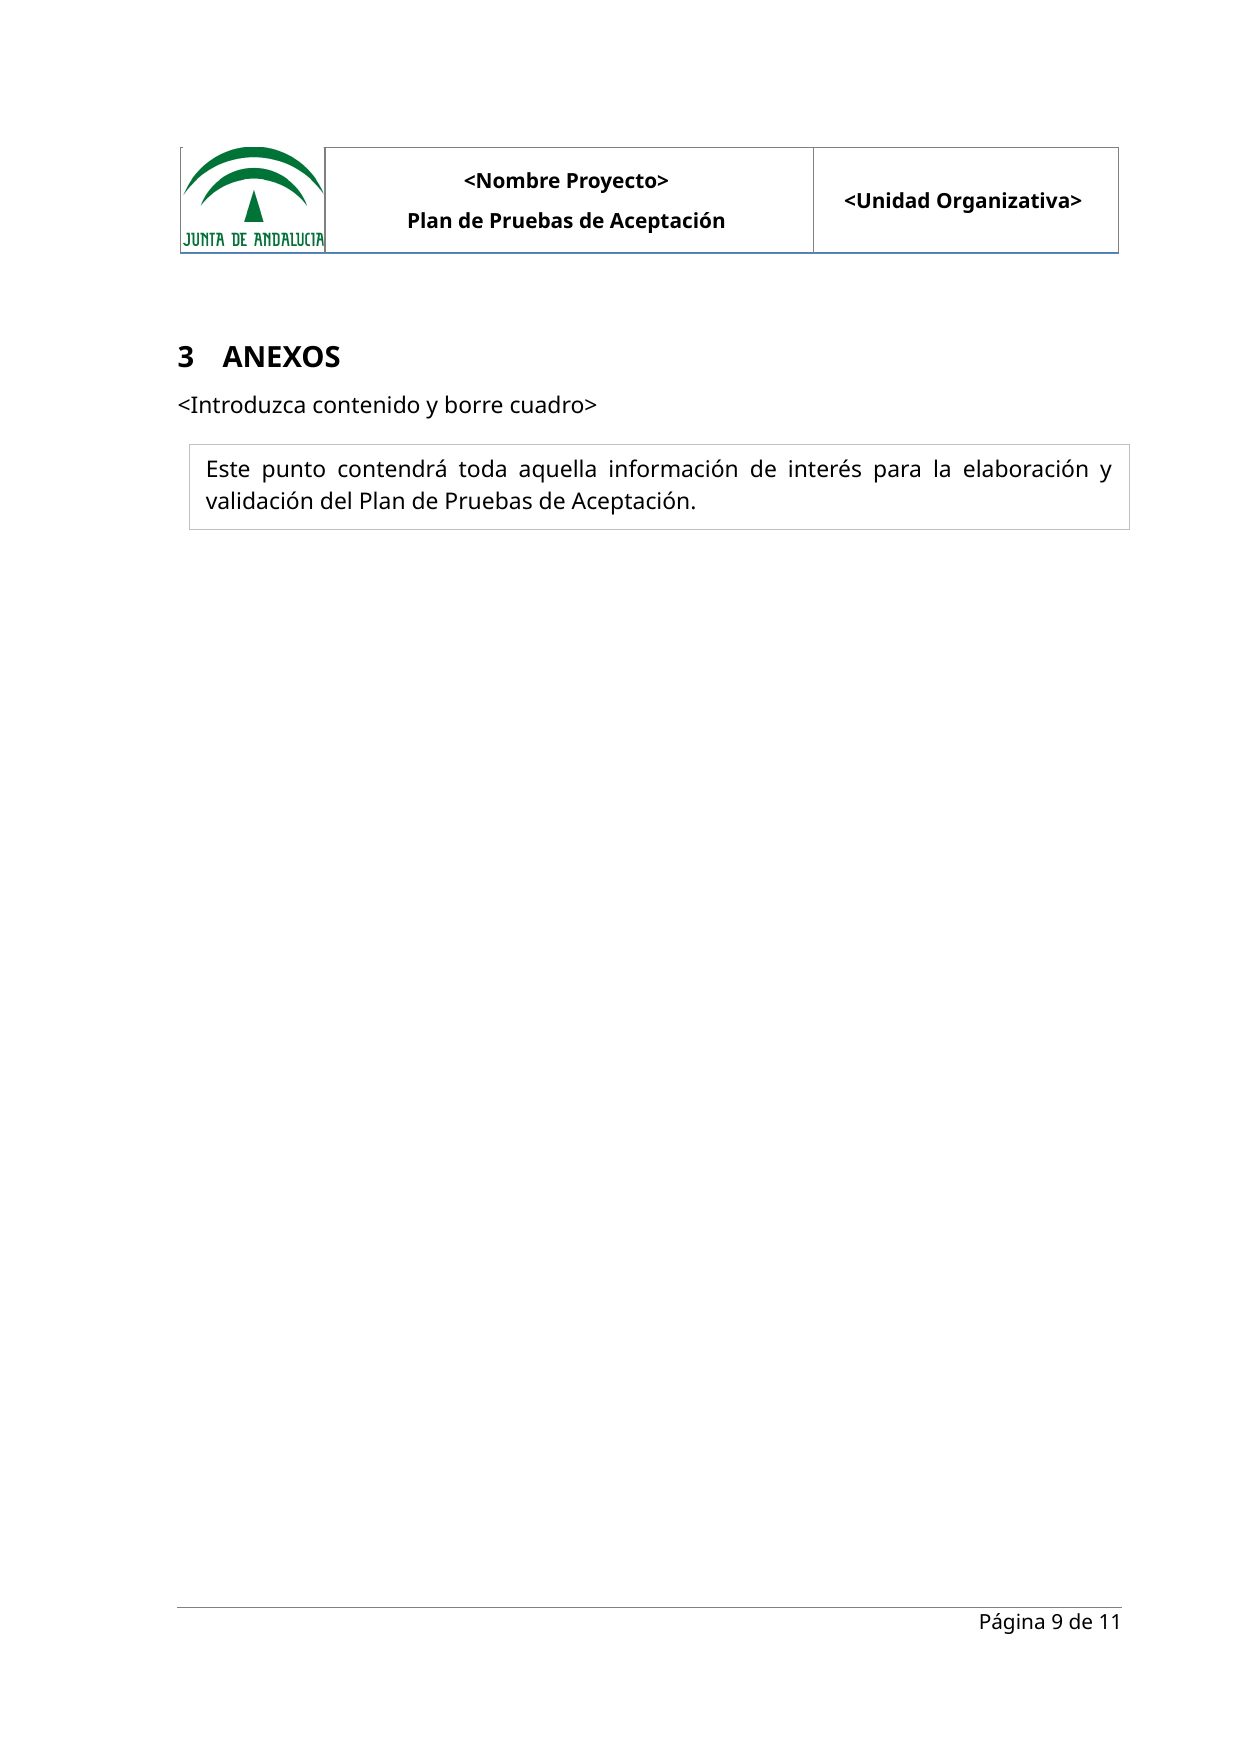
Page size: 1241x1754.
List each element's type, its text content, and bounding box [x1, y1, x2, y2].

text <Introduzca contenido y borre cuadro> [177, 389, 1122, 420]
picture [183, 147, 324, 246]
subtitle ANEXOS [177, 336, 1122, 376]
text Este punto contendrá toda aquella información de interés para la elaboración y validación del Plan de Pruebas de Aceptación. [206, 453, 1113, 516]
